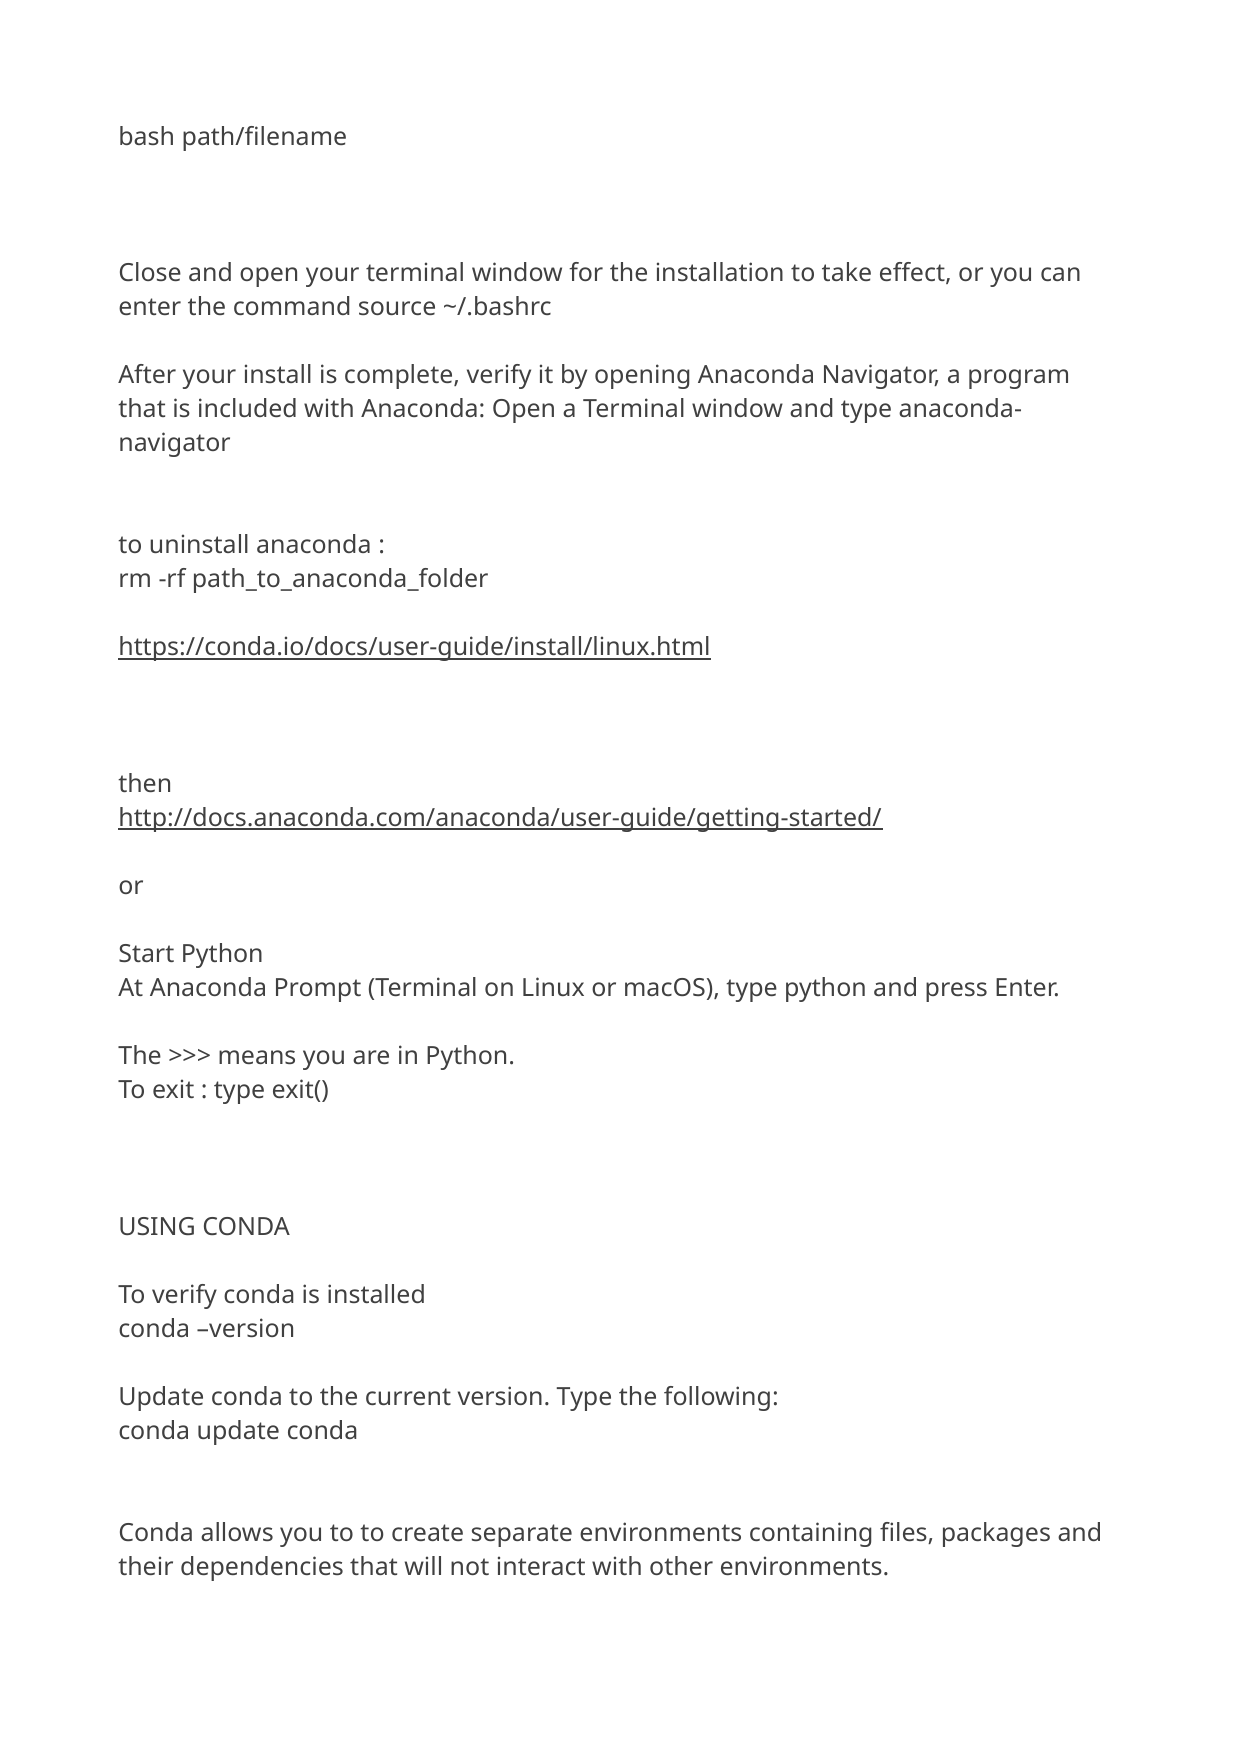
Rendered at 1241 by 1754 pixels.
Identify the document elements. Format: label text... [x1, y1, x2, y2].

text to uninstall anaconda : [118, 527, 1122, 561]
text The >>> means you are in Python. [118, 1038, 1122, 1072]
text Start Python [118, 936, 1122, 970]
text bash path/filename [118, 118, 1122, 152]
text To verify conda is installed [118, 1276, 1122, 1310]
text After your install is complete, verify it by opening Anaconda Navigator, a program that is included with Anaconda: Open a Terminal window and type anaconda-navigator [118, 357, 1122, 459]
text At Anaconda Prompt (Terminal on Linux or macOS), type python and press Enter. [118, 970, 1122, 1004]
text conda –version [118, 1310, 1122, 1344]
text Close and open your terminal window for the installation to take effect, or you can enter the command source ~/.bashrc [118, 254, 1122, 322]
text Conda allows you to to create separate environments containing files, packages and their dependencies that will not interact with other environments. [118, 1515, 1122, 1583]
text https://conda.io/docs/user-guide/install/linux.html [118, 629, 1122, 663]
text then [118, 765, 1122, 799]
text http://docs.anaconda.com/anaconda/user-guide/getting-started/ [118, 799, 1122, 833]
text rm -rf path_to_anaconda_folder [118, 561, 1122, 595]
text or [118, 867, 1122, 902]
text USING CONDA [118, 1208, 1122, 1276]
text Update conda to the current version. Type the following: [118, 1378, 1122, 1412]
text conda update conda [118, 1412, 1122, 1447]
text To exit : type exit() [118, 1072, 1122, 1106]
